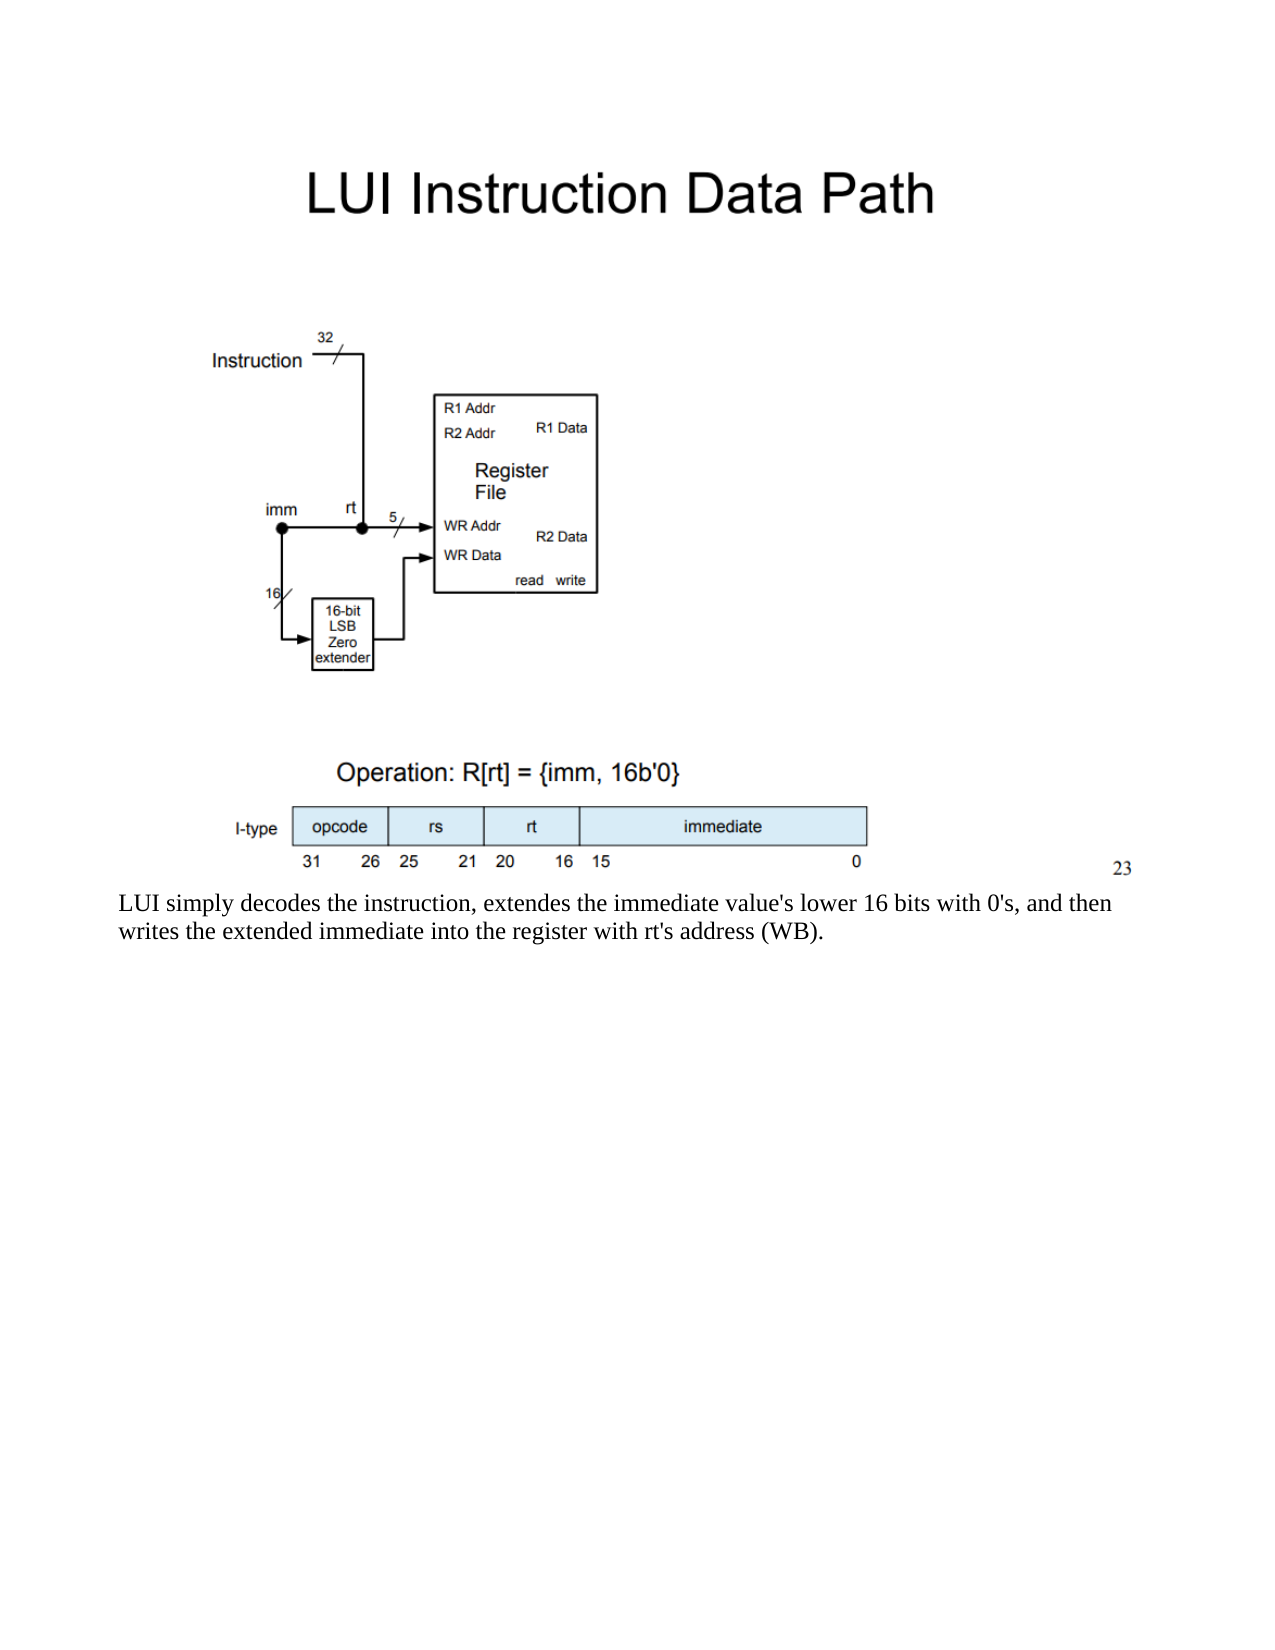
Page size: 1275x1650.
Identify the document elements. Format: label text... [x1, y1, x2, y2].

text LUI simply decodes the instruction, extendes the immediate value's lower 16 bits with 0's, and then writes the extended immediate into the register with rt's address (WB). [118, 888, 1157, 945]
